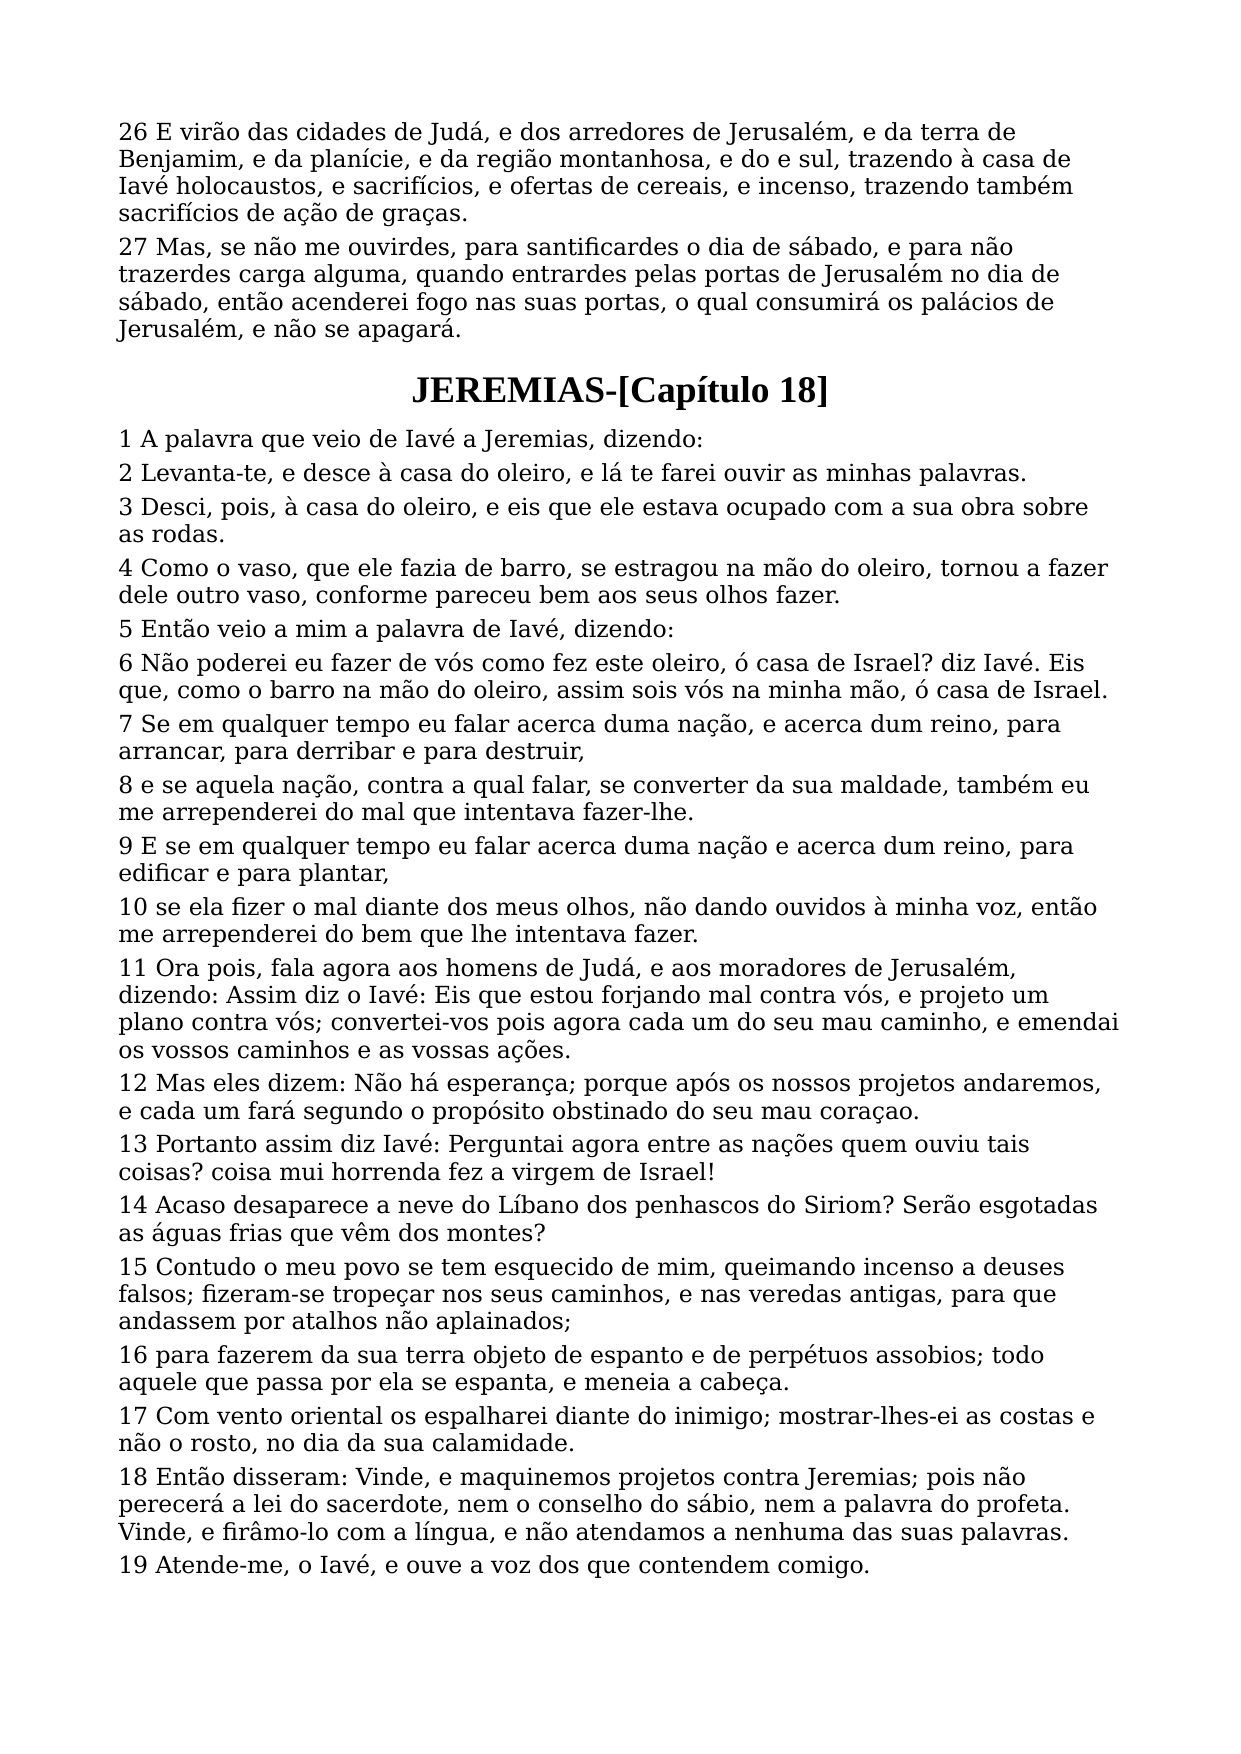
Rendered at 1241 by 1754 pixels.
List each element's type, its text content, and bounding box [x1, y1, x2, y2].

text 26 E virão das cidades de Judá, e dos arredores de Jerusalém, e da terra de Benjamim, e da planície, e da região montanhosa, e do e sul, trazendo à casa de Iavé holocaustos, e sacrifícios, e ofertas de cereais, e incenso, trazendo também sacrifícios de ação de graças. [118, 118, 1122, 227]
text 9 E se em qualquer tempo eu falar acerca duma nação e acerca dum reino, para edificar e para plantar, [118, 832, 1122, 887]
text 27 Mas, se não me ouvirdes, para santificardes o dia de sábado, e para não trazerdes carga alguma, quando entrardes pelas portas de Jerusalém no dia de sábado, então acenderei fogo nas suas portas, o qual consumirá os palácios de Jerusalém, e não se apagará. [118, 234, 1122, 343]
text 11 Ora pois, fala agora aos homens de Judá, e aos moradores de Jerusalém, dizendo: Assim diz o Iavé: Eis que estou forjando mal contra vós, e projeto um plano contra vós; convertei-vos pois agora cada um do seu mau caminho, e emendai os vossos caminhos e as vossas ações. [118, 954, 1122, 1063]
text 16 para fazerem da sua terra objeto de espanto e de perpétuos assobios; todo aquele que passa por ela se espanta, e meneia a cabeça. [118, 1341, 1122, 1396]
text 18 Então disseram: Vinde, e maquinemos projetos contra Jeremias; pois não perecerá a lei do sacerdote, nem o conselho do sábio, nem a palavra do profeta. Vinde, e firâmo-lo com a língua, e não atendamos a nenhuma das suas palavras. [118, 1463, 1122, 1545]
text 2 Levanta-te, e desce à casa do oleiro, e lá te farei ouvir as minhas palavras. [118, 459, 1122, 487]
text 6 Não poderei eu fazer de vós como fez este oleiro, ó casa de Israel? diz Iavé. Eis que, como o barro na mão do oleiro, assim sois vós na minha mão, ó casa de Israel. [118, 649, 1122, 704]
text 15 Contudo o meu povo se tem esquecido de mim, queimando incenso a deuses falsos; fizeram-se tropeçar nos seus caminhos, e nas veredas antigas, para que andassem por atalhos não aplainados; [118, 1253, 1122, 1335]
text 10 se ela fizer o mal diante dos meus olhos, não dando ouvidos à minha voz, então me arrependerei do bem que lhe intentava fazer. [118, 893, 1122, 948]
text 1 A palavra que veio de Iavé a Jeremias, dizendo: [118, 426, 1122, 453]
subtitle JEREMIAS-[Capítulo 18] [118, 367, 1122, 410]
text 13 Portanto assim diz Iavé: Perguntai agora entre as nações quem ouviu tais coisas? coisa mui horrenda fez a virgem de Israel! [118, 1131, 1122, 1186]
text 7 Se em qualquer tempo eu falar acerca duma nação, e acerca dum reino, para arrancar, para derribar e para destruir, [118, 710, 1122, 765]
text 4 Como o vaso, que ele fazia de barro, se estragou na mão do oleiro, tornou a fazer dele outro vaso, conforme pareceu bem aos seus olhos fazer. [118, 554, 1122, 609]
text 12 Mas eles dizem: Não há esperança; porque após os nossos projetos andaremos, e cada um fará segundo o propósito obstinado do seu mau coraçao. [118, 1070, 1122, 1124]
text 8 e se aquela nação, contra a qual falar, se converter da sua maldade, também eu me arrependerei do mal que intentava fazer-lhe. [118, 771, 1122, 826]
text 3 Desci, pois, à casa do oleiro, e eis que ele estava ocupado com a sua obra sobre as rodas. [118, 493, 1122, 548]
text 19 Atende-me, o Iavé, e ouve a voz dos que contendem comigo. [118, 1552, 1122, 1579]
text 17 Com vento oriental os espalharei diante do inimigo; mostrar-lhes-ei as costas e não o rosto, no dia da sua calamidade. [118, 1402, 1122, 1457]
text 14 Acaso desaparece a neve do Líbano dos penhascos do Siriom? Serão esgotadas as águas frias que vêm dos montes? [118, 1192, 1122, 1247]
text 5 Então veio a mim a palavra de Iavé, dizendo: [118, 615, 1122, 643]
